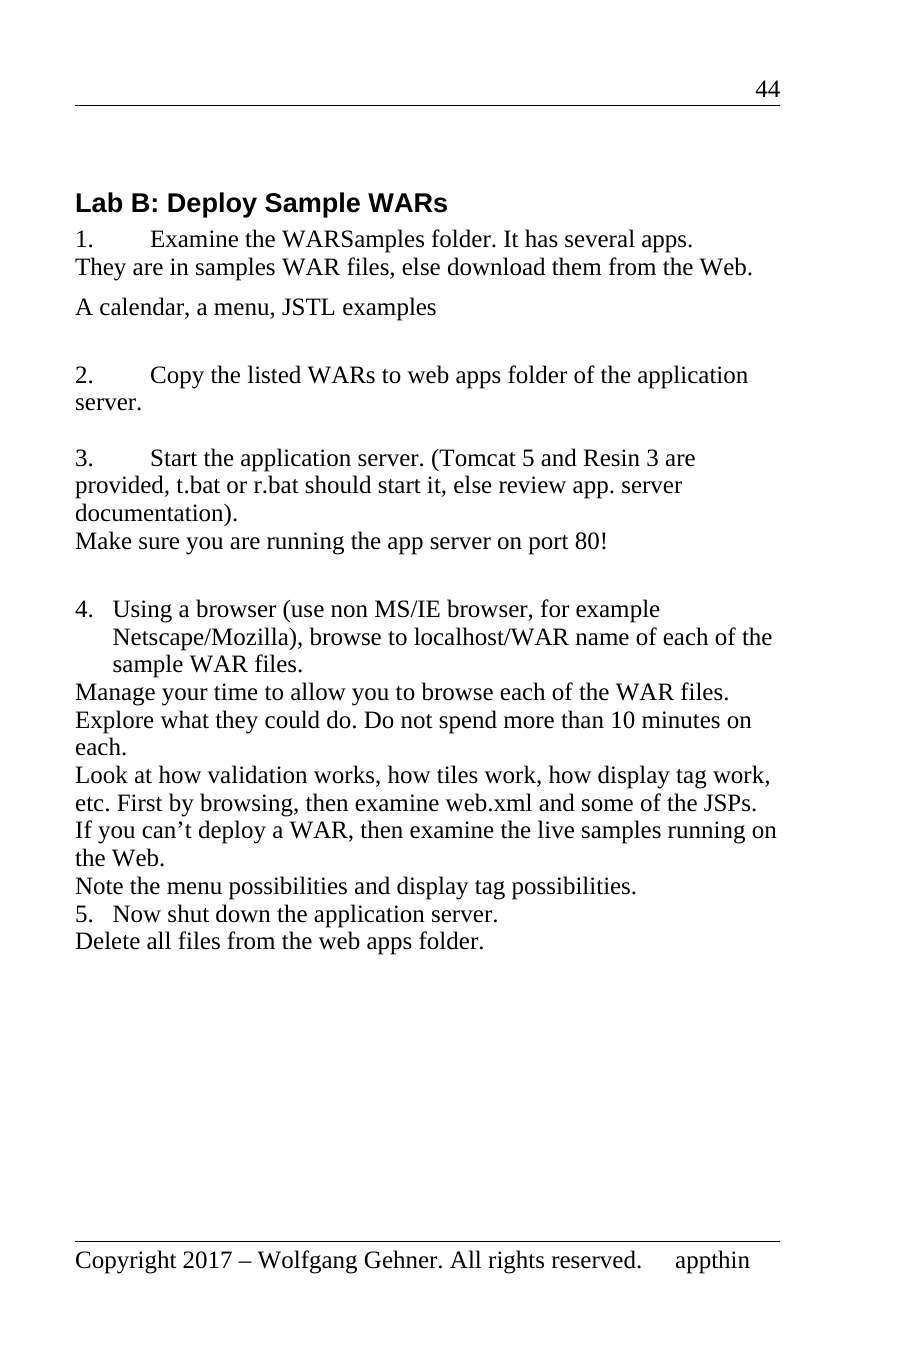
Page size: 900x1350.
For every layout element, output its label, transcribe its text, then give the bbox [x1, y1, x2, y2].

text Look at how validation works, how tiles work, how display tag work, etc. First by browsing, then examine web.xml and some of the JSPs. [75, 761, 780, 817]
text If you can’t deploy a WAR, then examine the live samples running on the Web. [75, 817, 780, 872]
text Note the menu possibilities and display tag possibilities. [75, 872, 780, 900]
subtitle Lab B: Deploy Sample WARs [75, 188, 780, 219]
list 5. Now shut down the application server. [75, 900, 780, 927]
list Start the application server. (Tomcat 5 and Resin 3 are provided, t.bat or r.bat should start it, else review app. server documentation). [75, 444, 780, 527]
text They are in samples WAR files, else download them from the Web. [75, 253, 780, 280]
list Copy the listed WARs to web apps folder of the application server. [75, 361, 780, 416]
text Delete all files from the web apps folder. [75, 927, 780, 955]
list 4. Using a browser (use non MS/IE browser, for example Netscape/Mozilla), browse to localhost/WAR name of each of the sample WAR files. [75, 595, 780, 678]
list Examine the WARSamples folder. It has several apps. [75, 225, 780, 253]
text A calendar, a menu, JSTL examples [75, 293, 780, 321]
text Manage your time to allow you to browse each of the WAR files. Explore what they could do. Do not spend more than 10 minutes on each. [75, 678, 780, 761]
text Make sure you are running the app server on port 80! [75, 527, 780, 555]
